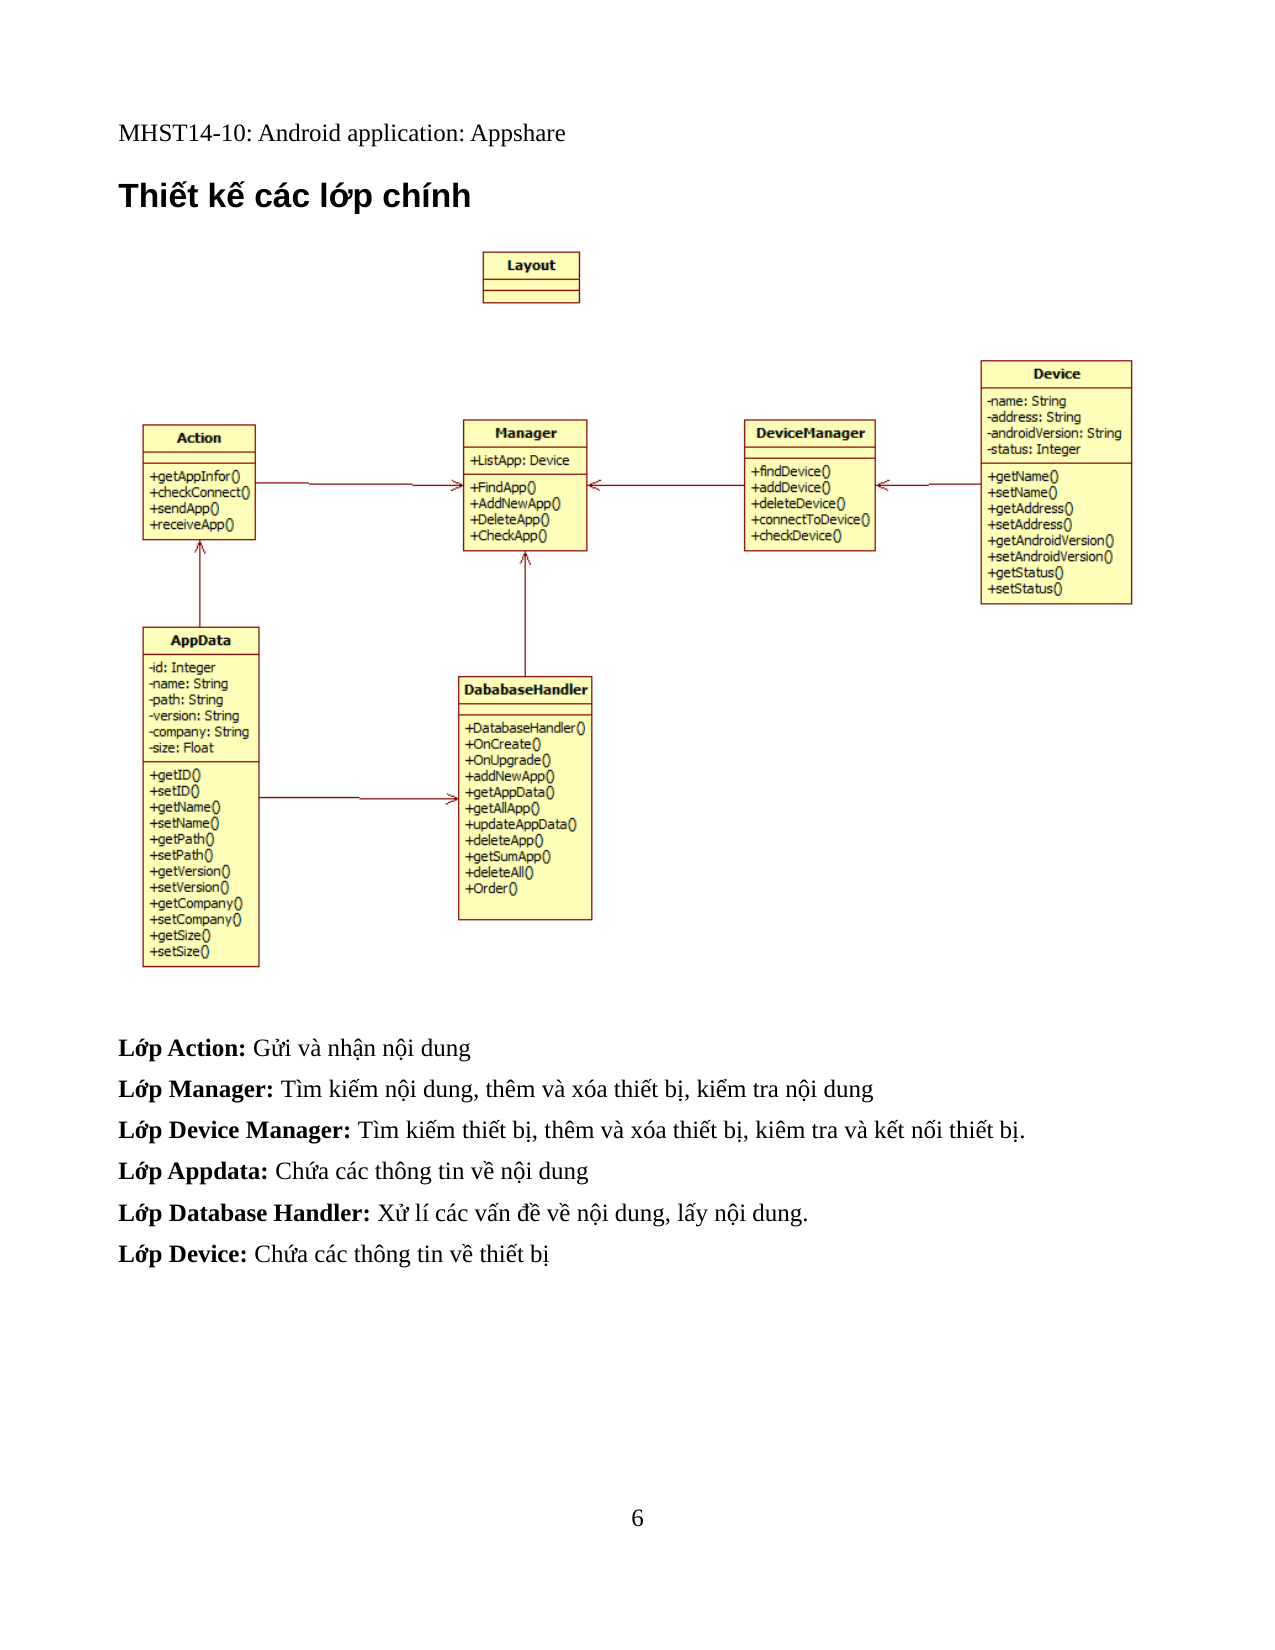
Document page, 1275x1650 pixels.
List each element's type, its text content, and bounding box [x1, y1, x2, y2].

text Lớp Manager: Tìm kiếm nội dung, thêm và xóa thiết bị, kiểm tra nội dung [118, 1074, 1157, 1103]
text Lớp Device Manager: Tìm kiếm thiết bị, thêm và xóa thiết bị, kiêm tra và kết nối thiết bị. [118, 1115, 1157, 1144]
text Lớp Appdata: Chứa các thông tin về nội dung [118, 1156, 1157, 1185]
text Lớp Action: Gửi và nhận nội dung [118, 1033, 1157, 1061]
subtitle Thiết kế các lớp chính [118, 176, 1157, 215]
text Lớp Device: Chứa các thông tin về thiết bị [118, 1239, 1157, 1268]
text Lớp Database Handler: Xử lí các vấn đề về nội dung, lấy nội dung. [118, 1198, 1157, 1226]
picture [118, 227, 1157, 992]
